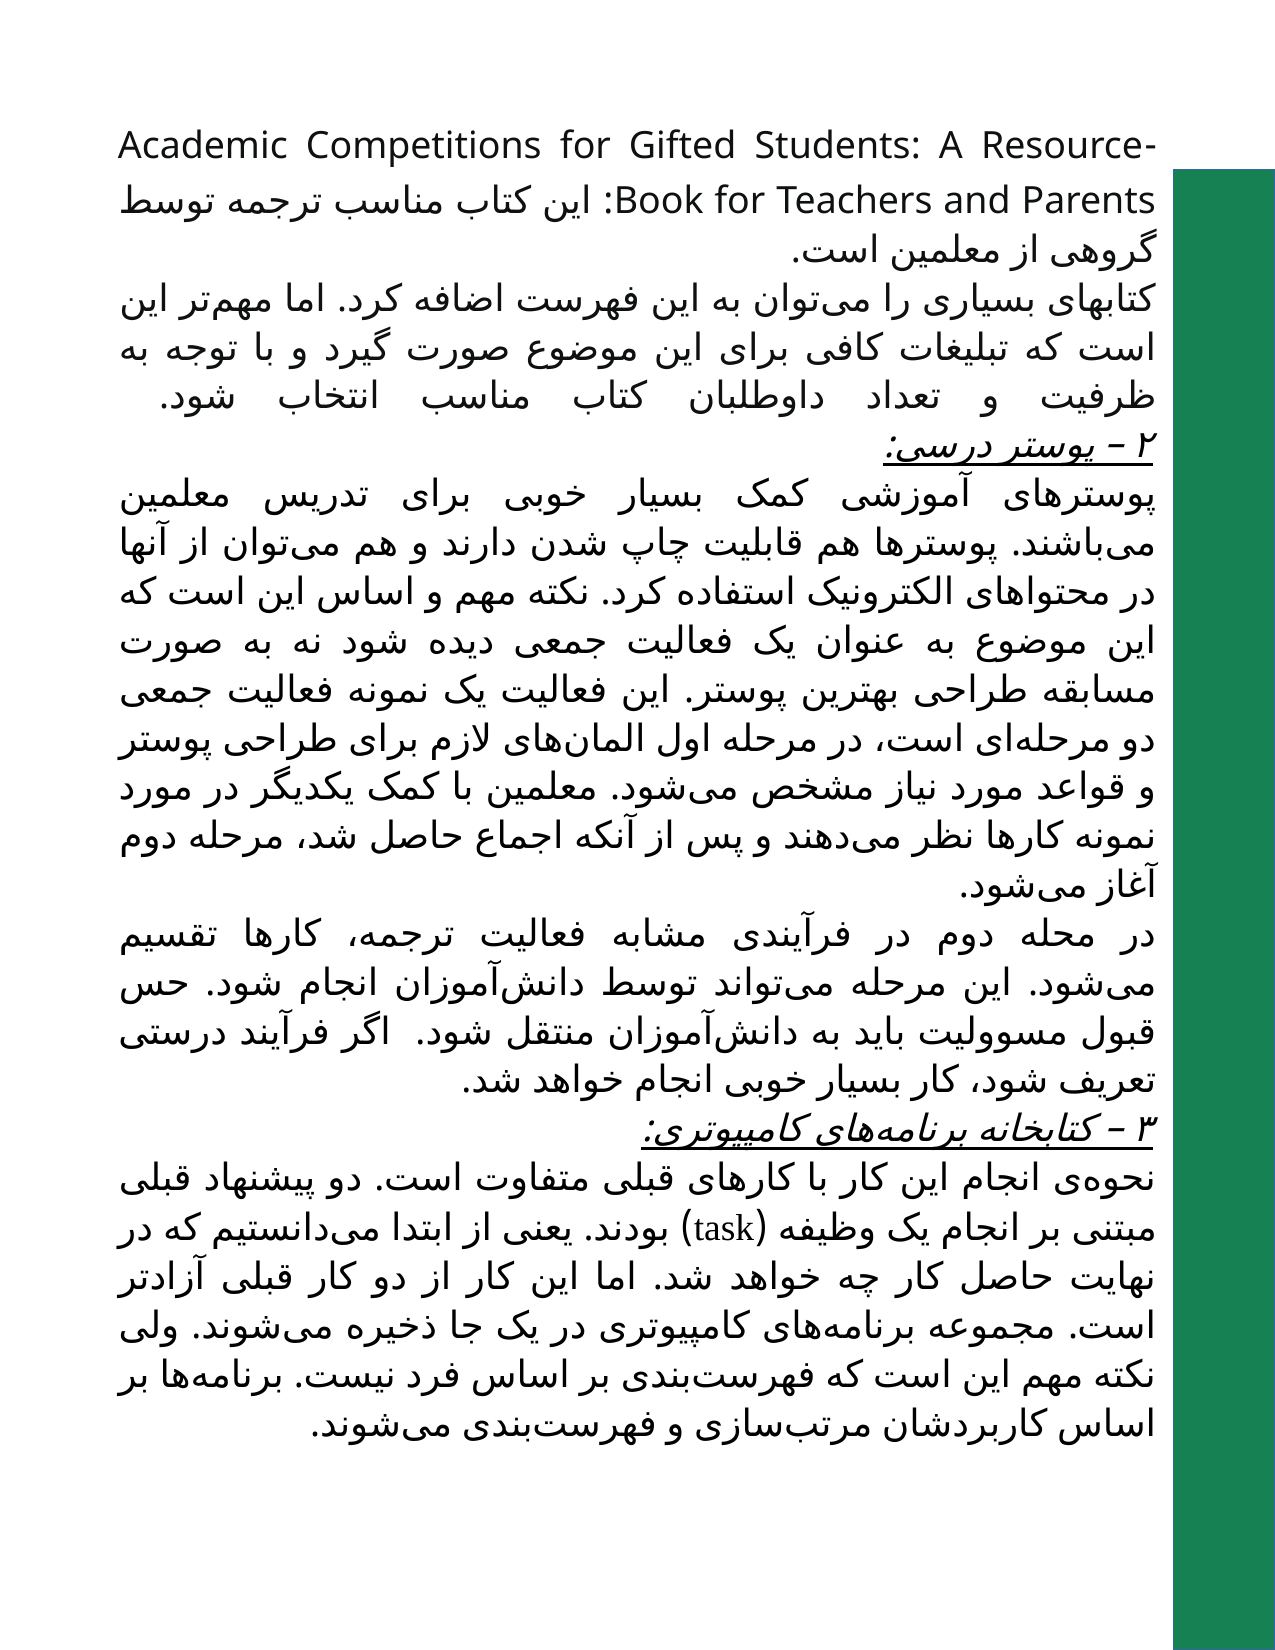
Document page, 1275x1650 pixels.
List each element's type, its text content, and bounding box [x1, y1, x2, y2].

text پوسترهای آموزشی کمک بسیار خوبی برای تدریس معلمین می‌باشند. پوسترها هم قابلیت چاپ شدن دارند و هم می‌توان از آنها در محتواهای الکترونیک استفاده کرد. نکته مهم و اساس این است که این موضوع به عنوان یک فعالیت جمعی دیده شود نه به صورت مسابقه طراحی بهترین پوستر. این فعالیت یک نمونه فعالیت جمعی دو مرحله‌ای است، در مرحله اول المان‌های لازم برای طراحی پوستر و قواعد مورد نیاز مشخص می‌شود. معلمین با کمک یکدیگر در مورد نمونه کارها نظر می‌دهند و پس از آنکه اجماع حاصل شد، مرحله دوم آغاز می‌شود. [118, 473, 1157, 913]
text در محله دوم در فرآیندی مشابه فعالیت ترجمه، کارها تقسیم می‌شود. این مرحله می‌تواند توسط دانش‌آموزان انجام شود. حس قبول مسوولیت باید به دانش‌آموزان منتقل شود. اگر فرآیند درستی تعریف شود، کار بسیار خوبی انجام خواهد شد. [118, 913, 1157, 1108]
text نحوه‌ی انجام این کار با کارهای قبلی متفاوت است. دو پیشنهاد قبلی مبتنی بر انجام یک وظیفه (task) بودند. یعنی از ابتدا می‌دانستیم که در نهایت حاصل کار چه خواهد شد. اما این کار از دو کار قبلی آزادتر است. مجموعه برنامه‌های کامپیوتری در یک جا ذخیره می‌شوند. ولی نکته مهم این است که فهرست‌بندی بر اساس فرد نیست. برنامه‌ها بر اساس کاربردشان مرتب‌سازی و فهرست‌بندی می‌شوند. [118, 1157, 1157, 1451]
text کتابهای بسیاری را می‌توان به این فهرست اضافه کرد. اما مهم‌تر این است که تبلیغات کافی برای این موضوع صورت گیرد و با توجه به ظرفیت و تعداد داوطلبان کتاب مناسب انتخاب شود. ۲ – پوستر درسی: [118, 278, 1157, 473]
text -Academic Competitions for Gifted Students: A Resource Book for Teachers and Parents: این کتاب مناسب ترجمه توسط گروهی از معلمین است. [118, 118, 1157, 278]
text ۳ – کتابخانه برنامه‌‌های کامپیوتری: [118, 1108, 1157, 1157]
